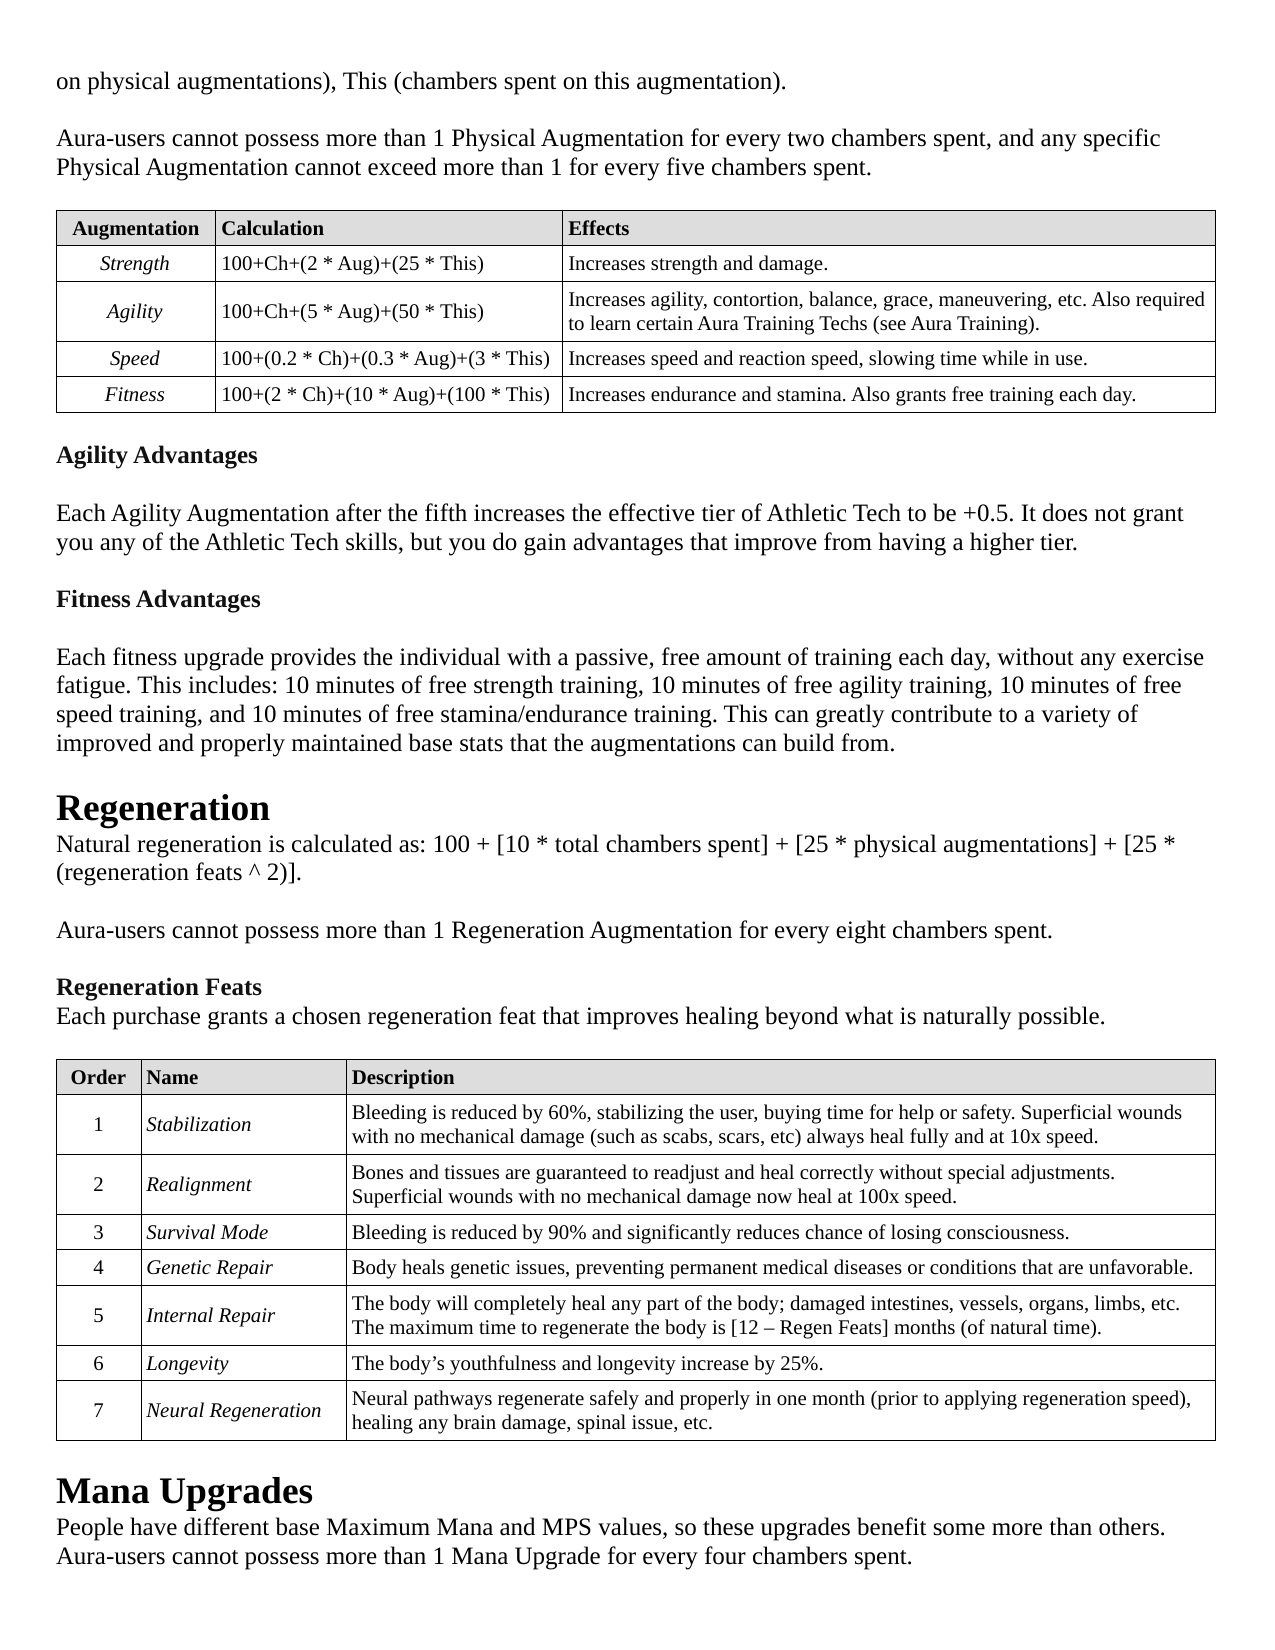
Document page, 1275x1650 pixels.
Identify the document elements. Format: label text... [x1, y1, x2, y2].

table_cell Survival Mode [142, 1215, 346, 1249]
table_cell Bones and tissues are guaranteed to readjust and heal correctly without special adjustments. Superficial wounds with no mechanical damage now heal at 100x speed. [347, 1155, 1215, 1214]
subtitle Fitness Advantages [56, 584, 1215, 613]
table_cell Body heals genetic issues, preventing permanent medical diseases or conditions that are unfavorable. [347, 1250, 1215, 1285]
table_cell 100+Ch+(2 * Aug)+(25 * This) [216, 246, 562, 281]
subtitle Regeneration [56, 786, 1215, 829]
table_cell 4 [57, 1250, 141, 1285]
table_header Order [57, 1060, 141, 1094]
table_cell Increases strength and damage. [563, 246, 1215, 281]
table_header Description [347, 1060, 1215, 1094]
table_cell Neural Regeneration [142, 1381, 346, 1440]
table_cell 6 [57, 1346, 141, 1380]
table_cell 100+(0.2 * Ch)+(0.3 * Aug)+(3 * This) [216, 342, 562, 376]
table_header Calculation [216, 211, 562, 245]
table_cell 5 [57, 1286, 141, 1345]
subtitle Mana Upgrades [56, 1469, 1215, 1512]
table_cell Strength [57, 246, 215, 281]
table_cell 100+Ch+(5 * Aug)+(50 * This) [216, 282, 562, 341]
table_cell 7 [57, 1381, 141, 1440]
table_cell Increases speed and reaction speed, slowing time while in use. [563, 342, 1215, 376]
text Natural regeneration is calculated as: 100 + [10 * total chambers spent] + [25 * physical augmentations] + [25 * (regeneration feats ^ 2)]. [56, 829, 1215, 886]
table_cell Fitness [57, 377, 215, 412]
table_cell Realignment [142, 1155, 346, 1214]
subtitle Regeneration Feats [56, 972, 1215, 1001]
table_cell Bleeding is reduced by 60%, stabilizing the user, buying time for help or safety. Superficial wounds with no mechanical damage (such as scabs, scars, etc) always heal fully and at 10x speed. [347, 1095, 1215, 1154]
subtitle Agility Advantages [56, 441, 1215, 469]
table_cell 2 [57, 1155, 141, 1214]
table_cell Speed [57, 342, 215, 376]
table_header Name [142, 1060, 346, 1094]
table_cell The body’s youthfulness and longevity increase by 25%. [347, 1346, 1215, 1380]
table_cell Increases agility, contortion, balance, grace, maneuvering, etc. Also required to learn certain Aura Training Techs (see Aura Training). [563, 282, 1215, 341]
text on physical augmentations), This (chambers spent on this augmentation). [56, 66, 1215, 94]
table_cell Agility [57, 282, 215, 341]
text Each purchase grants a chosen regeneration feat that improves healing beyond what is naturally possible. [56, 1001, 1215, 1030]
table_header Augmentation [57, 211, 215, 245]
table_cell Longevity [142, 1346, 346, 1380]
text Each fitness upgrade provides the individual with a passive, free amount of training each day, without any exercise fatigue. This includes: 10 minutes of free strength training, 10 minutes of free agility training, 10 minutes of free speed training, and 10 minutes of free stamina/endurance training. This can greatly contribute to a variety of improved and properly maintained base stats that the augmentations can build from. [56, 642, 1215, 757]
table_cell Internal Repair [142, 1286, 346, 1345]
text Aura-users cannot possess more than 1 Regeneration Augmentation for every eight chambers spent. [56, 915, 1215, 944]
table_cell Stabilization [142, 1095, 346, 1154]
text Each Agility Augmentation after the fifth increases the effective tier of Athletic Tech to be +0.5. It does not grant you any of the Athletic Tech skills, but you do gain advantages that improve from having a higher tier. [56, 498, 1215, 556]
table_cell 3 [57, 1215, 141, 1249]
table_cell 1 [57, 1095, 141, 1154]
table_cell The body will completely heal any part of the body; damaged intestines, vessels, organs, limbs, etc. The maximum time to regenerate the body is [12 – Regen Feats] months (of natural time). [347, 1286, 1215, 1345]
text People have different base Maximum Mana and MPS values, so these upgrades benefit some more than others. Aura-users cannot possess more than 1 Mana Upgrade for every four chambers spent. [56, 1512, 1215, 1569]
text Aura-users cannot possess more than 1 Physical Augmentation for every two chambers spent, and any specific Physical Augmentation cannot exceed more than 1 for every five chambers spent. [56, 123, 1215, 181]
table_cell 100+(2 * Ch)+(10 * Aug)+(100 * This) [216, 377, 562, 412]
table_cell Genetic Repair [142, 1250, 346, 1285]
table_header Effects [563, 211, 1215, 245]
table_cell Bleeding is reduced by 90% and significantly reduces chance of losing consciousness. [347, 1215, 1215, 1249]
table_cell Increases endurance and stamina. Also grants free training each day. [563, 377, 1215, 412]
table_cell Neural pathways regenerate safely and properly in one month (prior to applying regeneration speed), healing any brain damage, spinal issue, etc. [347, 1381, 1215, 1440]
